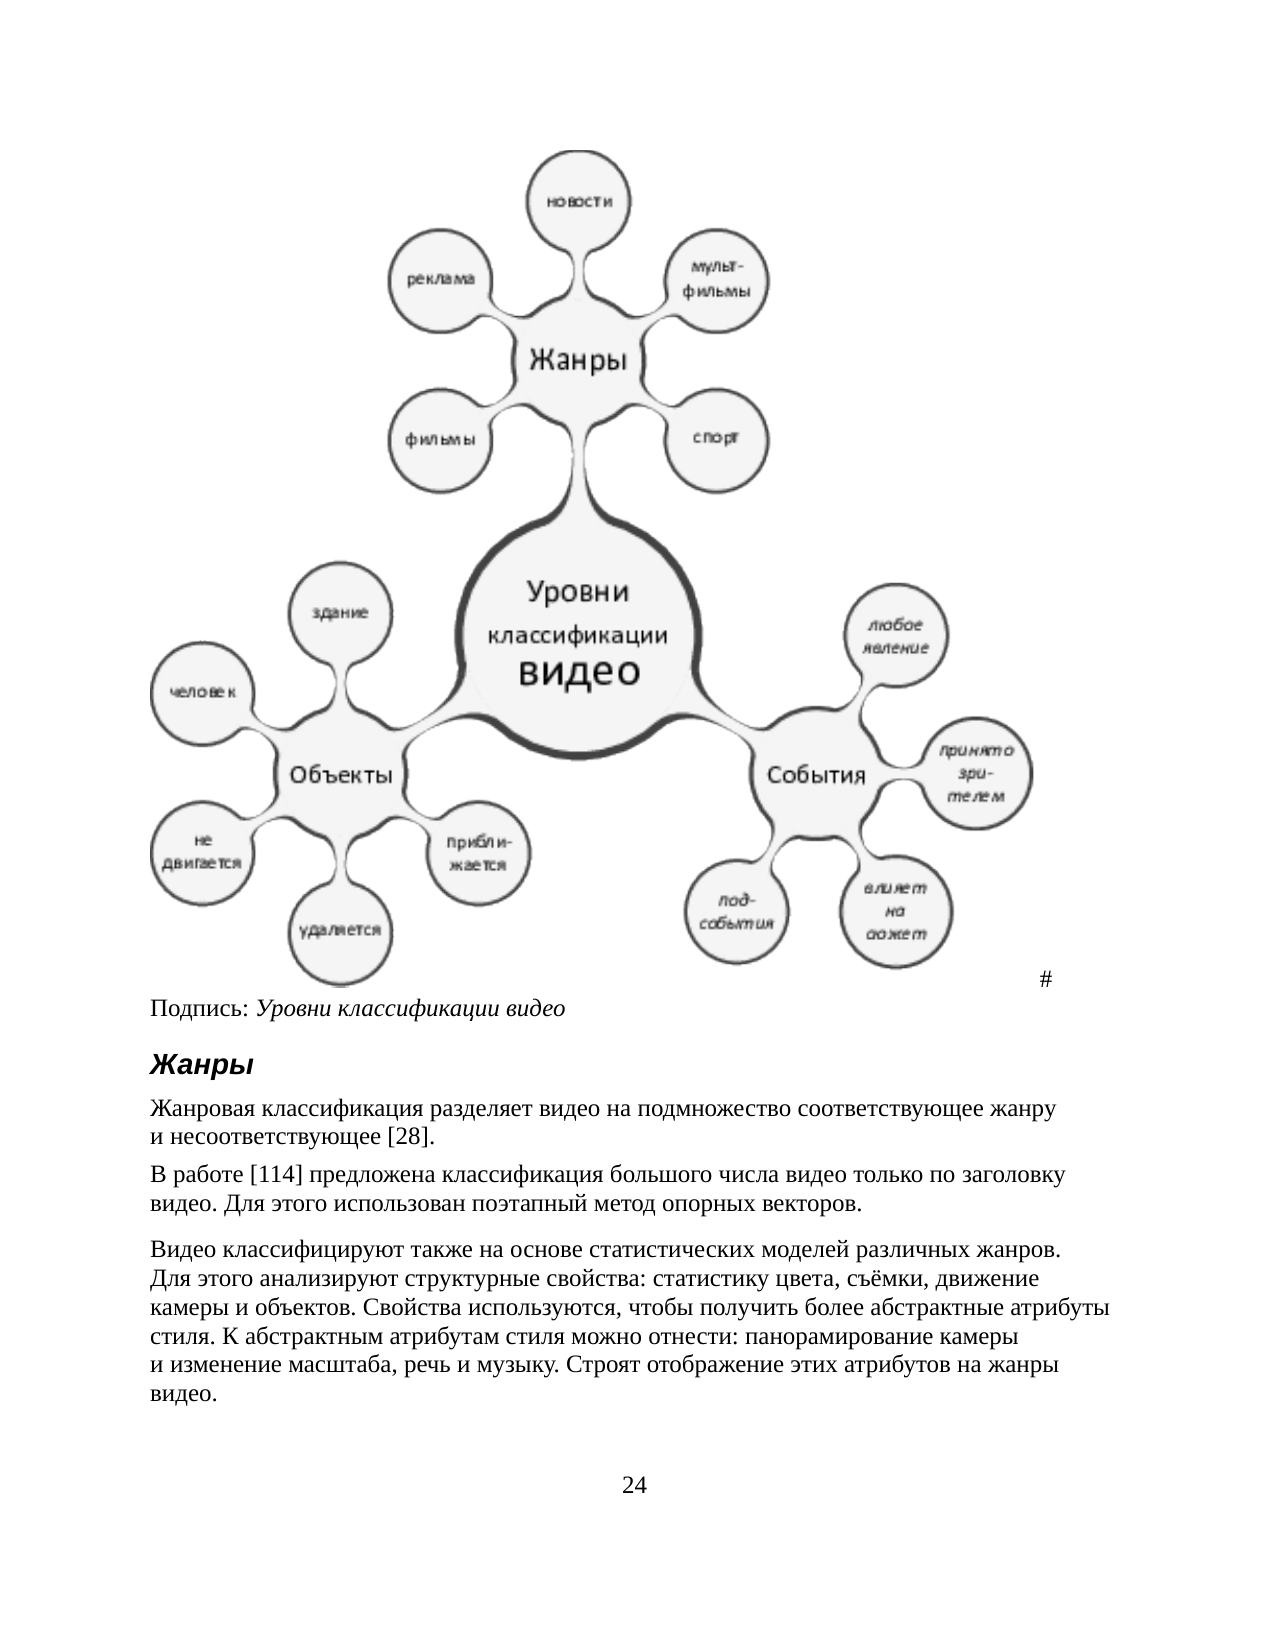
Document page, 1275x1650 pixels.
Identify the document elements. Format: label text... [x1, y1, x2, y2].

subtitle Жанры [150, 1047, 1125, 1080]
text В работе [114] предложена классификация большого числа видео только по заголовку видео. Для этого использован поэтапный метод опорных векторов. [150, 1159, 1125, 1217]
picture [150, 150, 1034, 988]
text Жанровая классификация разделяет видео на подмножество соответствующее жанру и несоответствующее [28]. [150, 1093, 1125, 1150]
text # Подпись: Уровни классификации видео [150, 150, 1125, 1022]
text Видео классифицируют также на основе статистических моделей различных жанров. Для этого анализируют структурные свойства: статистику цвета, съёмки, движение камеры и объектов. Свойства используются, чтобы получить более абстрактные атрибуты стиля. К абстрактным атрибутам стиля можно отнести: панорамирование камеры и изменение масштаба, речь и музыку. Строят отображение этих атрибутов на жанры видео. [150, 1234, 1125, 1407]
